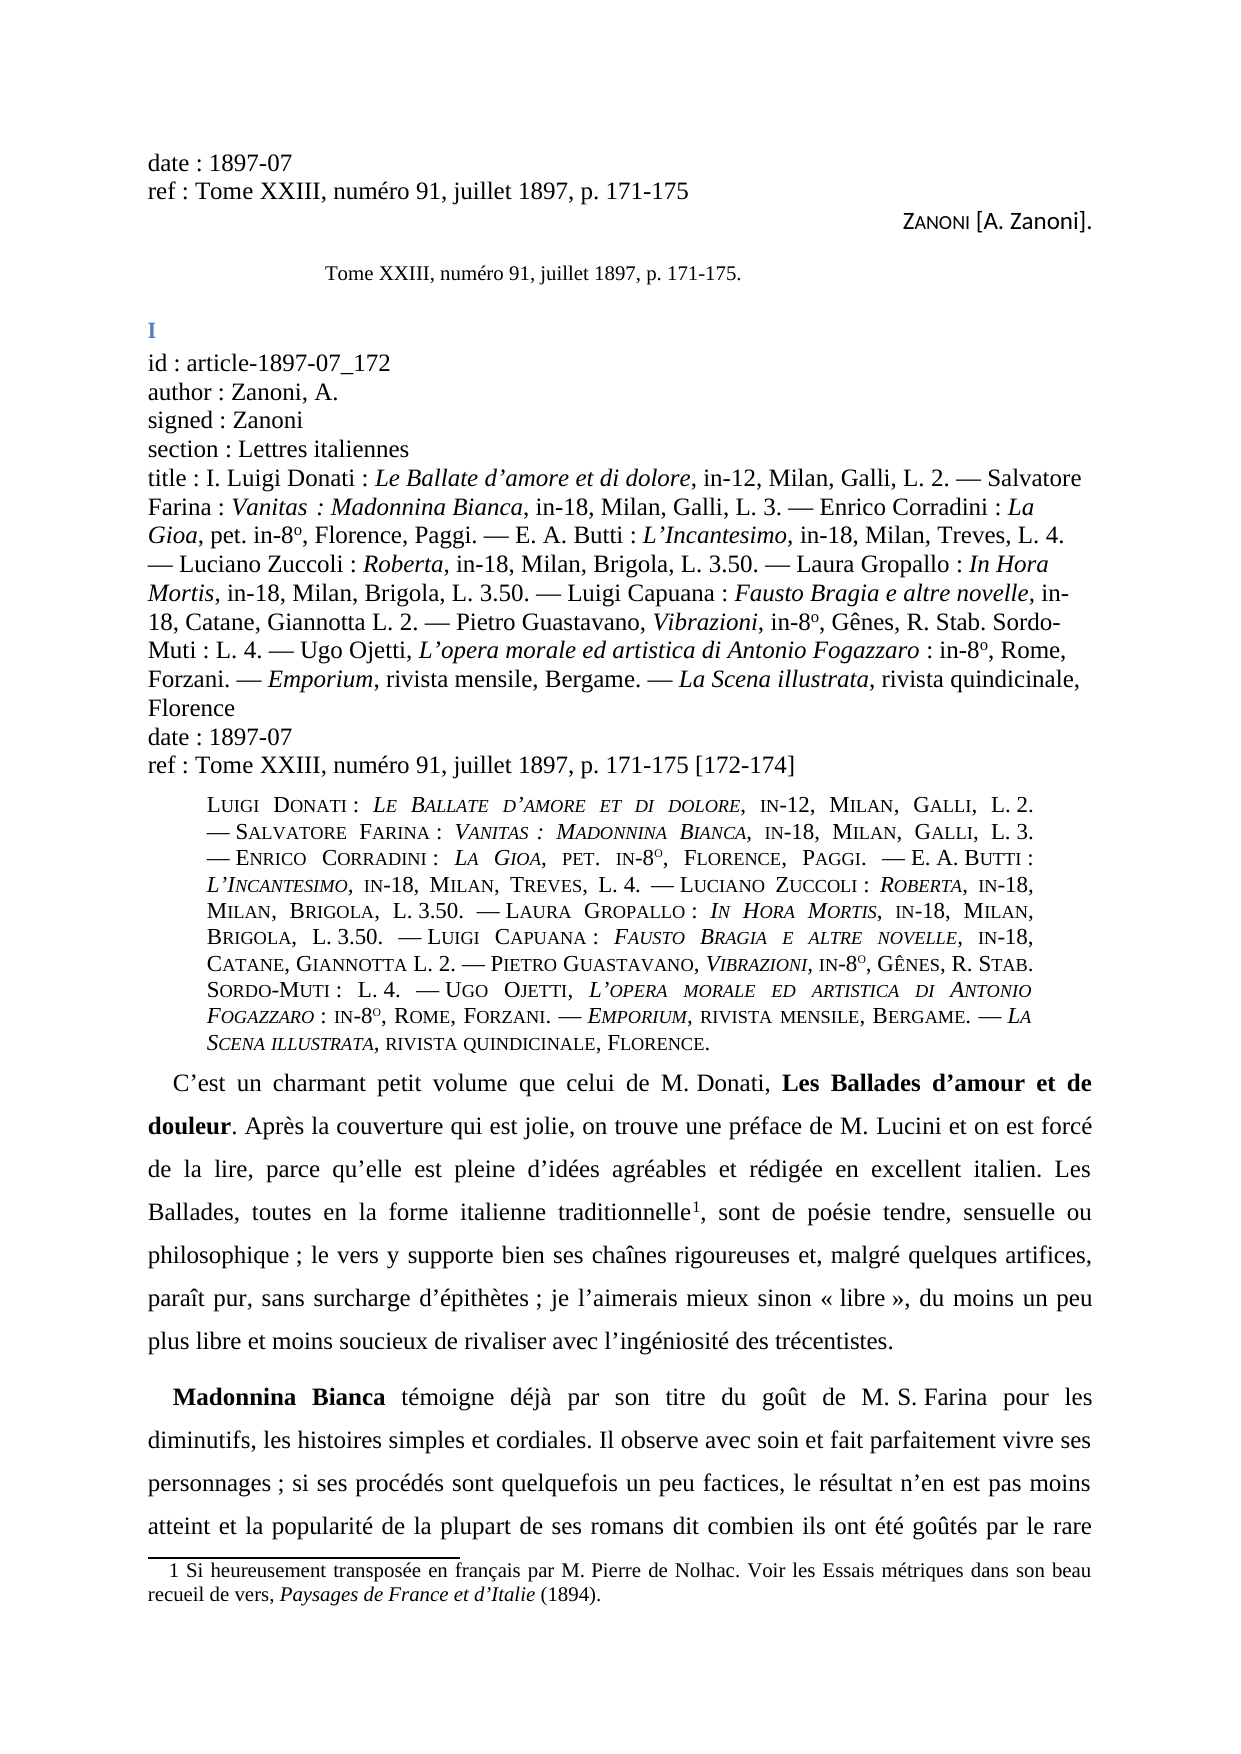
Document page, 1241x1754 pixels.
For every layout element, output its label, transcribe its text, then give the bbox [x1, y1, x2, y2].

text ref : Tome XXIII, numéro 91, juillet 1897, p. 171-175 [148, 176, 1093, 205]
subtitle I [148, 318, 1093, 344]
text Luigi Donati : Le Ballate d’amore et di dolore, in-12, Milan, Galli, L. 2. — Salvatore Farina : Vanitas : Madonnina Bianca, in-18, Milan, Galli, L. 3. — Enrico Corradini : La Gioa, pet. in-8o, Florence, Paggi. — E. A. Butti : L’Incantesimo, in-18, Milan, Treves, L. 4. — Luciano Zuccoli : Roberta, in-18, Milan, Brigola, L. 3.50. — Laura Gropallo : In Hora Mortis, in-18, Milan, Brigola, L. 3.50. — Luigi Capuana : Fausto Bragia e altre novelle, in-18, Catane, Giannotta L. 2. — Pietro Guastavano, Vibrazioni, in-8o, Gênes, R. Stab. Sordo-Muti : L. 4. — Ugo Ojetti, L’opera morale ed artistica di Antonio Fogazzaro : in-8o, Rome, Forzani. — Emporium, rivista mensile, Bergame. — La Scena illustrata, rivista quindicinale, Florence. [207, 792, 1033, 1055]
text Madonnina Bianca témoigne déjà par son titre du goût de M. S. Farina pour les diminutifs, les histoires simples et cordiales. Il observe avec soin et fait parfaitement vivre ses personnages ; si ses procédés sont quelquefois un peu factices, le résultat n’en est pas moins atteint et la popularité de la plupart de ses romans dit combien ils ont été goûtés par le rare [148, 1382, 1093, 1540]
text id : article-1897-07_172 [148, 348, 1093, 377]
text section : Lettres italiennes [148, 434, 1093, 463]
text Tome XXIII, numéro 91, juillet 1897, p. 171-175. [325, 261, 1093, 285]
text Zanoni [A. Zanoni]. [148, 205, 1093, 236]
text date : 1897-07 [148, 148, 1093, 176]
text title : I. Luigi Donati : Le Ballate d’amore et di dolore, in-12, Milan, Galli, L. 2. — Salvatore Farina : Vanitas : Madonnina Bianca, in-18, Milan, Galli, L. 3. — Enrico Corradini : La Gioa, pet. in-8o, Florence, Paggi. — E. A. Butti : L’Incantesimo, in-18, Milan, Treves, L. 4. — Luciano Zuccoli : Roberta, in-18, Milan, Brigola, L. 3.50. — Laura Gropallo : In Hora Mortis, in-18, Milan, Brigola, L. 3.50. — Luigi Capuana : Fausto Bragia e altre novelle, in-18, Catane, Giannotta L. 2. — Pietro Guastavano, Vibrazioni, in-8o, Gênes, R. Stab. Sordo-Muti : L. 4. — Ugo Ojetti, L’opera morale ed artistica di Antonio Fogazzaro : in-8o, Rome, Forzani. — Emporium, rivista mensile, Bergame. — La Scena illustrata, rivista quindicinale, Florence [148, 463, 1093, 722]
text date : 1897-07 [148, 722, 1093, 750]
text ref : Tome XXIII, numéro 91, juillet 1897, p. 171-175 [172-174] [148, 750, 1093, 779]
text Si heureusement transposée en français par M. Pierre de Nolhac. Voir les Essais métriques dans son beau recueil de vers, Paysages de France et d’Italie (1894). [148, 1558, 1093, 1606]
text C’est un charmant petit volume que celui de M. Donati, Les Ballades d’amour et de douleur. Après la couverture qui est jolie, on trouve une préface de M. Lucini et on est forcé de la lire, parce qu’elle est pleine d’idées agréables et rédigée en excellent italien. Les Ballades, toutes en la forme italienne traditionnelle, sont de poésie tendre, sensuelle ou philosophique ; le vers y supporte bien ses chaînes rigoureuses et, malgré quelques artifices, paraît pur, sans surcharge d’épithètes ; je l’aimerais mieux sinon « libre », du moins un peu plus libre et moins soucieux de rivaliser avec l’ingéniosité des trécentistes. [148, 1068, 1093, 1355]
text signed : Zanoni [148, 405, 1093, 434]
text author : Zanoni, A. [148, 377, 1093, 405]
